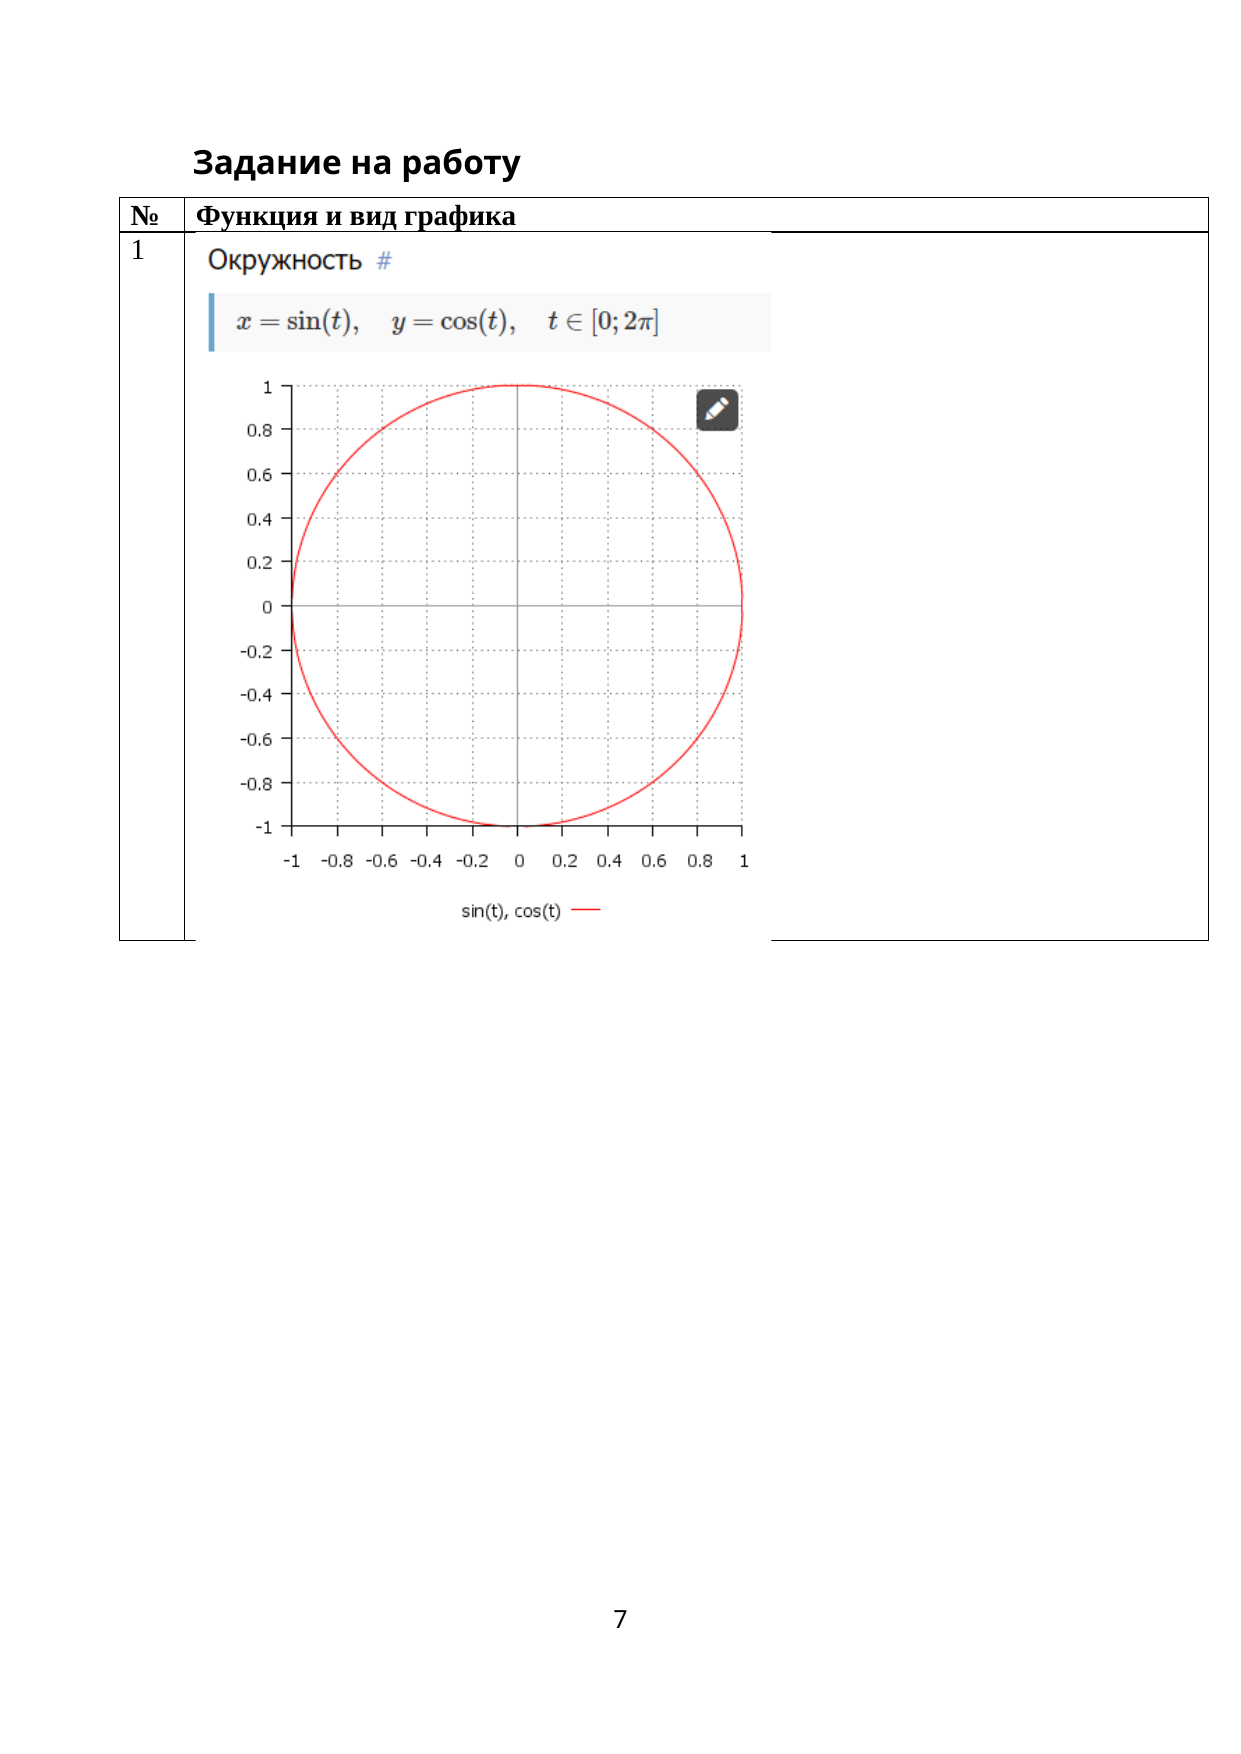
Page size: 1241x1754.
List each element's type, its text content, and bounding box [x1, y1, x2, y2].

subtitle Задание на работу [118, 139, 1122, 184]
table_header № [120, 198, 184, 231]
table_cell [185, 233, 195, 940]
table_cell [772, 233, 1208, 940]
table_cell 1 [120, 233, 184, 940]
picture [195, 232, 772, 941]
table_header Функция и вид графика [185, 198, 1208, 231]
